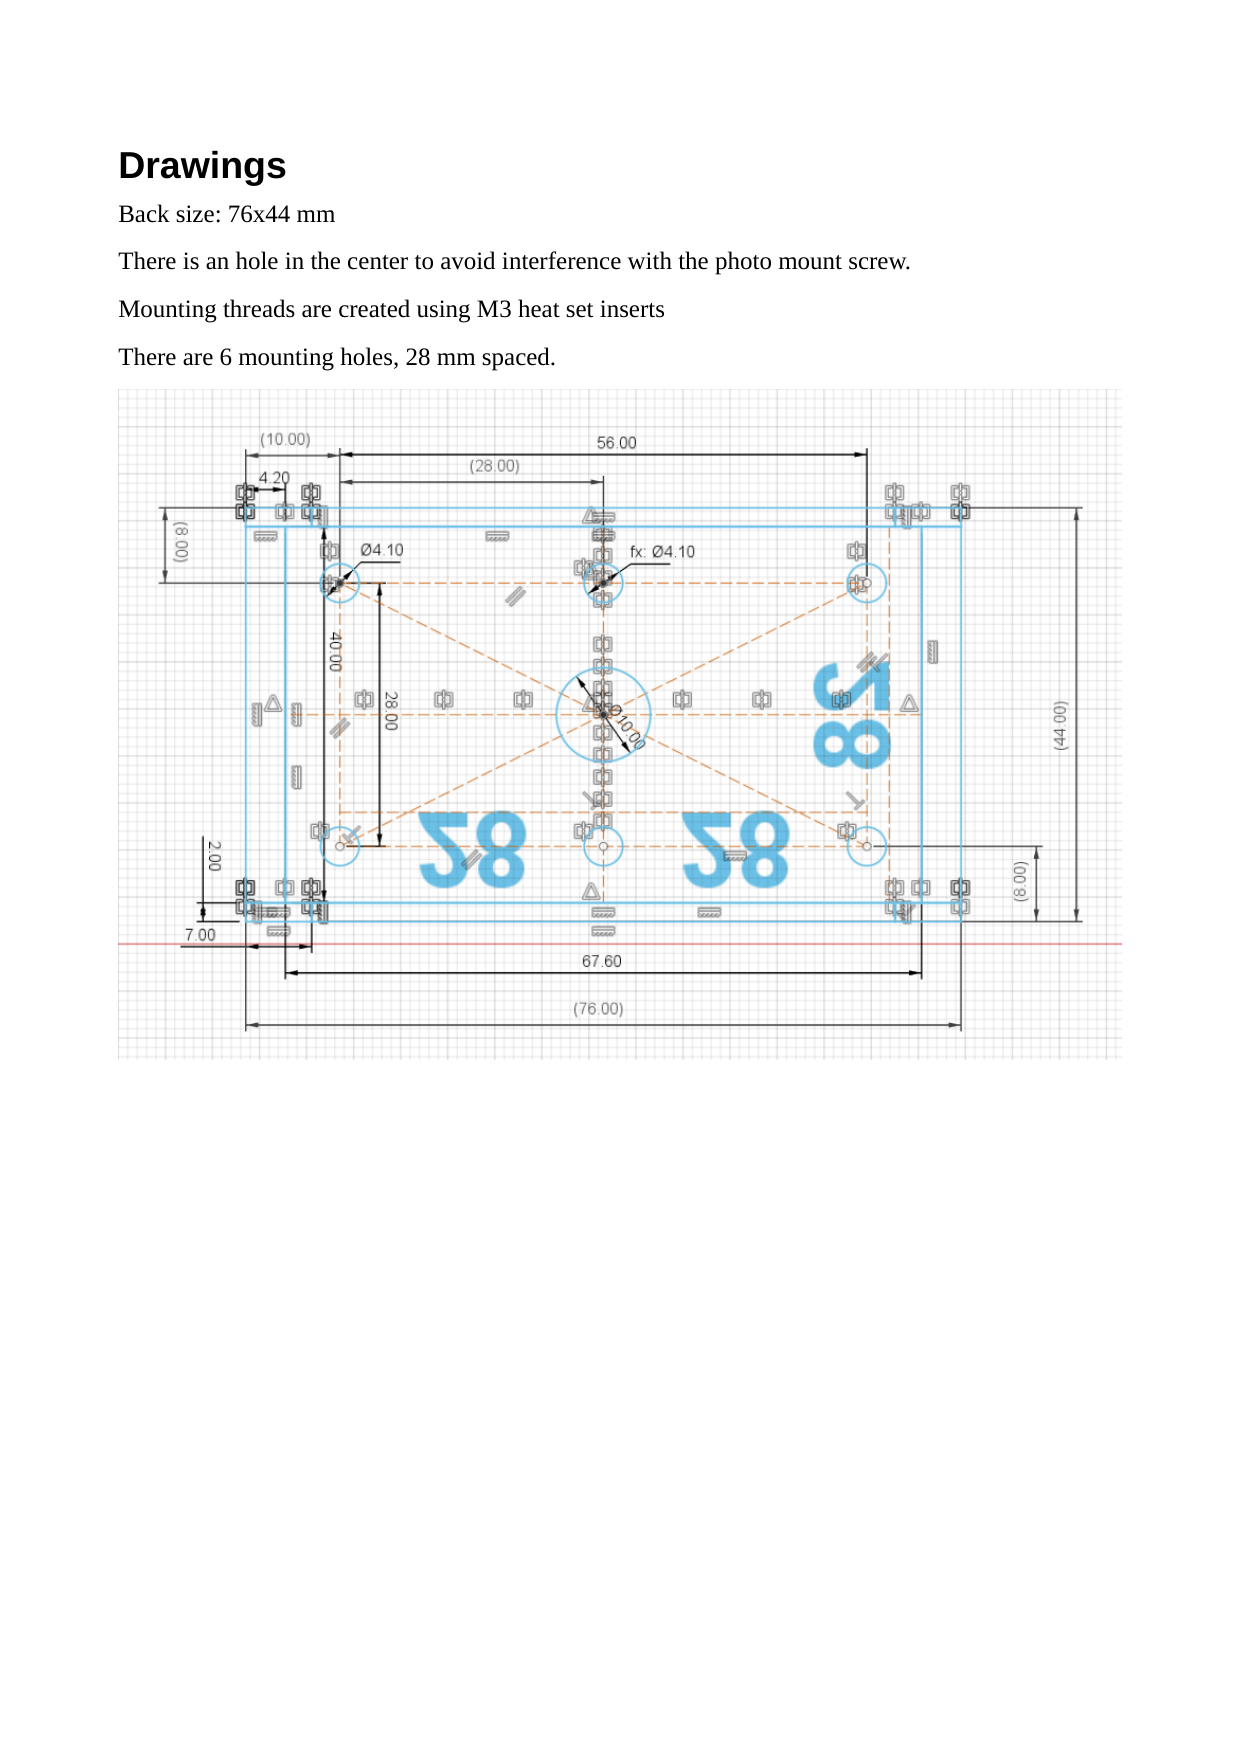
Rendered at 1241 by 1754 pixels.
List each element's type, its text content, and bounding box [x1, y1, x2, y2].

text Back size: 76x44 mm [118, 199, 1122, 227]
text There is an hole in the center to avoid interference with the photo mount screw. [118, 246, 1122, 275]
subtitle Drawings [118, 143, 1122, 186]
text Mounting threads are created using M3 heat set inserts [118, 294, 1122, 323]
text There are 6 mounting holes, 28 mm spaced. [118, 342, 1122, 370]
picture [118, 389, 1123, 1060]
